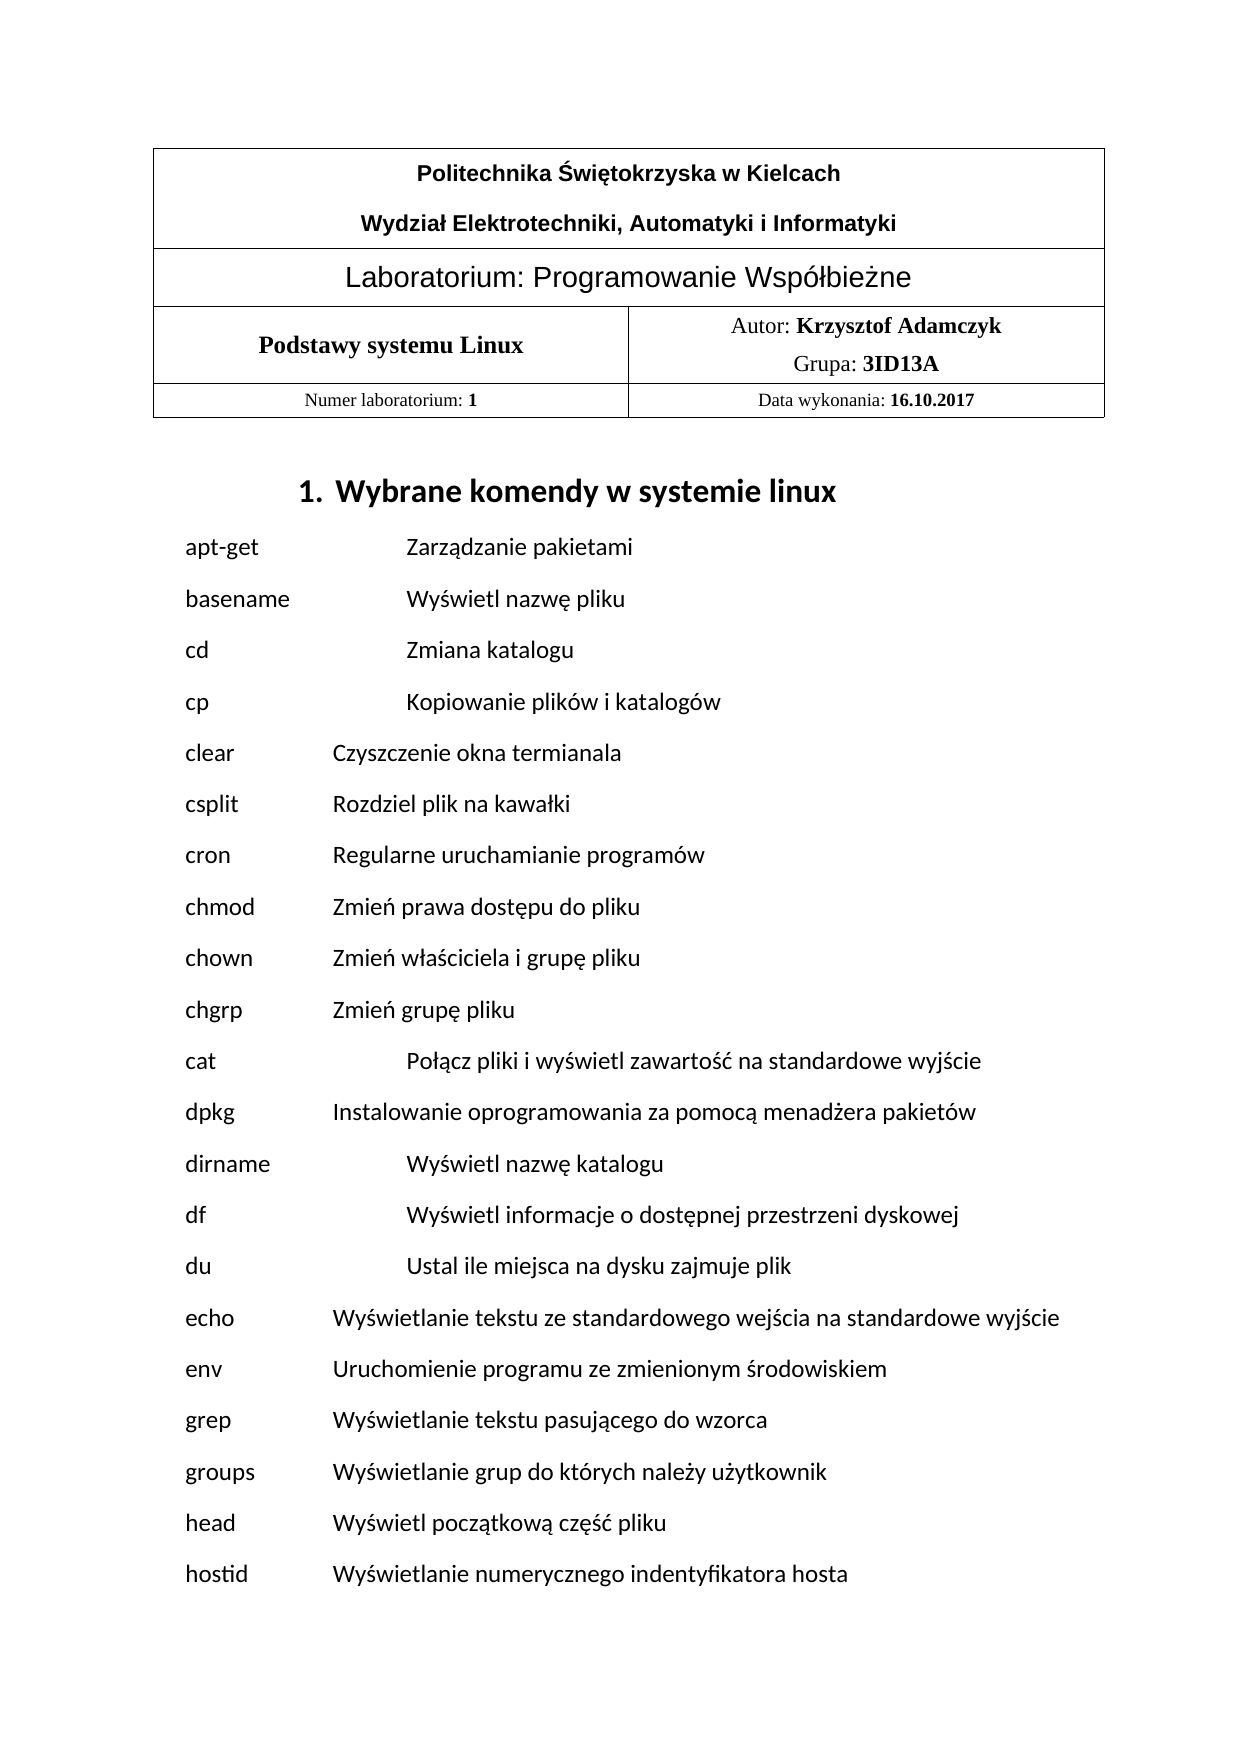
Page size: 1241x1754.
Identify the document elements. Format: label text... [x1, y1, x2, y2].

list Wybrane komendy w systemie linux [298, 470, 1093, 511]
text cat Połącz pliki i wyświetl zawartość na standardowe wyjście [185, 1045, 1093, 1076]
text dirname Wyświetl nazwę katalogu [185, 1148, 1093, 1178]
table_cell Numer laboratorium: 1 [154, 384, 628, 416]
text basename Wyświetl nazwę pliku [185, 583, 1093, 613]
text clear Czyszczenie okna termianala [185, 737, 1093, 767]
text cron Regularne uruchamianie programów [185, 840, 1093, 870]
text env Uruchomienie programu ze zmienionym środowiskiem [185, 1353, 1093, 1384]
table_cell Laboratorium: Programowanie Współbieżne [154, 249, 1104, 306]
text hostid Wyświetlanie numerycznego indentyfikatora hosta [185, 1559, 1093, 1589]
text cd Zmiana katalogu [185, 634, 1093, 665]
text df Wyświetl informacje o dostępnej przestrzeni dyskowej [185, 1199, 1093, 1230]
table_cell Autor: Krzysztof Adamczyk Grupa: 3ID13A [629, 307, 1104, 382]
text echo Wyświetlanie tekstu ze standardowego wejścia na standardowe wyjście [185, 1302, 1093, 1332]
text chown Zmień właściciela i grupę pliku [185, 942, 1093, 973]
text dpkg Instalowanie oprogramowania za pomocą menadżera pakietów [185, 1096, 1093, 1127]
table_cell Data wykonania: 16.10.2017 [629, 384, 1104, 416]
text du Ustal ile miejsca na dysku zajmuje plik [185, 1251, 1093, 1281]
text chmod Zmień prawa dostępu do pliku [185, 891, 1093, 922]
text groups Wyświetlanie grup do których należy użytkownik [185, 1456, 1093, 1486]
text csplit Rozdziel plik na kawałki [185, 788, 1093, 819]
text chgrp Zmień grupę pliku [185, 994, 1093, 1024]
table_header Politechnika Świętokrzyska w Kielcach Wydział Elektrotechniki, Automatyki i Informatyki [154, 149, 1104, 248]
text head Wyświetl początkową część pliku [185, 1507, 1093, 1538]
table_cell Podstawy systemu Linux [154, 307, 628, 382]
text apt-get Zarządzanie pakietami [185, 532, 1093, 562]
text grep Wyświetlanie tekstu pasującego do wzorca [185, 1404, 1093, 1435]
text cp Kopiowanie plików i katalogów [185, 686, 1093, 716]
